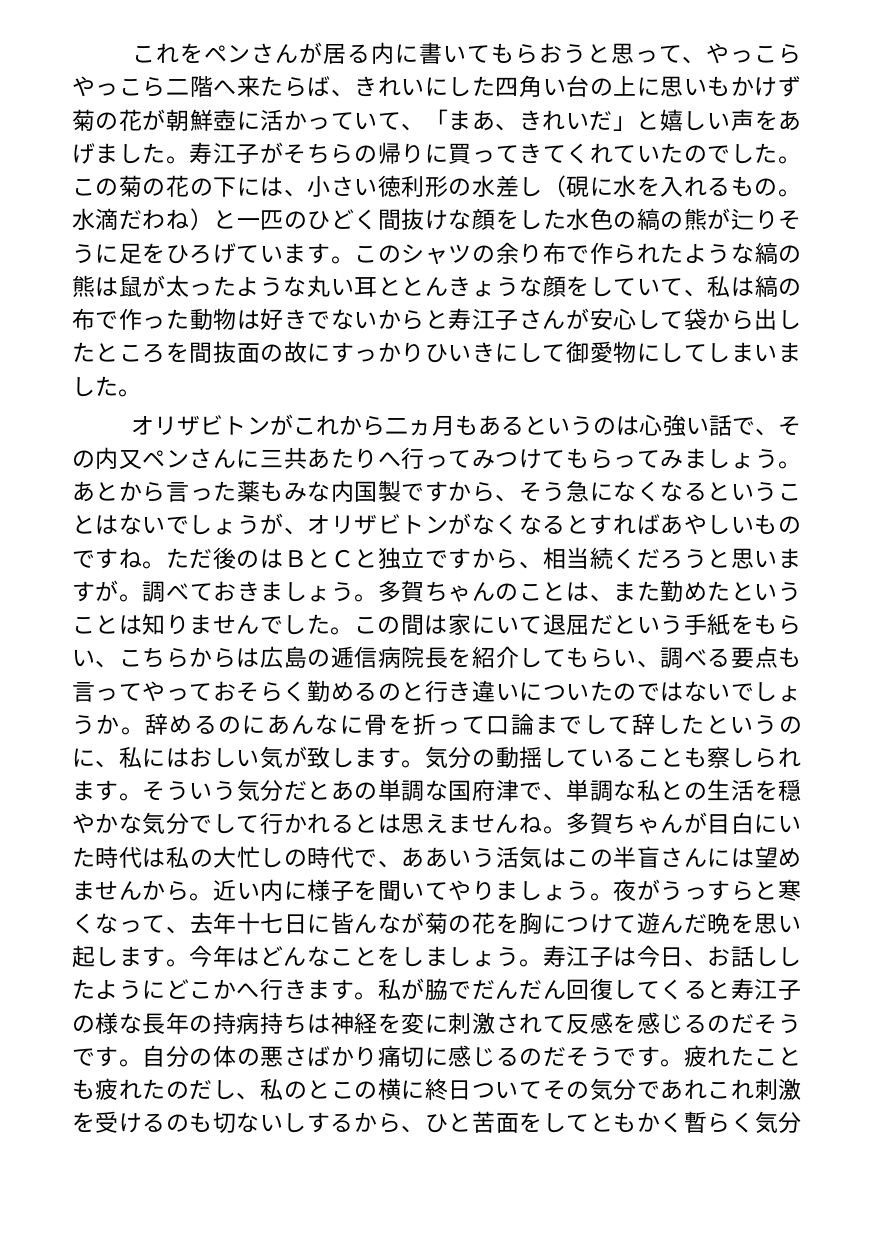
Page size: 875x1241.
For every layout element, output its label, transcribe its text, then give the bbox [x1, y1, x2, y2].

text これをペンさんが居る内に書いてもらおうと思って、やっこらやっこら二階へ来たらば、きれいにした四角い台の上に思いもかけず菊の花が朝鮮壺に活かっていて、「まあ、きれいだ」と嬉しい声をあげました。寿江子がそちらの帰りに買ってきてくれていたのでした。この菊の花の下には、小さい徳利形の水差し（硯に水を入れるもの。水滴だわね）と一匹のひどく間抜けな顔をした水色の縞の熊が辷りそうに足をひろげています。このシャツの余り布で作られたような縞の熊は鼠が太ったような丸い耳ととんきょうな顔をしていて、私は縞の布で作った動物は好きでないからと寿江子さんが安心して袋から出したところを間抜面の故にすっかりひいきにして御愛物にしてしまいました。 [72, 36, 802, 402]
text オリザビトンがこれから二ヵ月もあるというのは心強い話で、その内又ペンさんに三共あたりへ行ってみつけてもらってみましょう。あとから言った薬もみな内国製ですから、そう急になくなるということはないでしょうが、オリザビトンがなくなるとすればあやしいものですね。ただ後のはＢとＣと独立ですから、相当続くだろうと思いますが。調べておきましょう。多賀ちゃんのことは、また勤めたということは知りませんでした。この間は家にいて退屈だという手紙をもらい、こちらからは広島の逓信病院長を紹介してもらい、調べる要点も言ってやっておそらく勤めるのと行き違いについたのではないでしょうか。辞めるのにあんなに骨を折って口論までして辞したというのに、私にはおしい気が致します。気分の動揺していることも察しられます。そういう気分だとあの単調な国府津で、単調な私との生活を穏やかな気分でして行かれるとは思えませんね。多賀ちゃんが目白にいた時代は私の大忙しの時代で、ああいう活気はこの半盲さんには望めませんから。近い内に様子を聞いてやりましょう。夜がうっすらと寒くなって、去年十七日に皆んなが菊の花を胸につけて遊んだ晩を思い起します。今年はどんなことをしましょう。寿江子は今日、お話ししたようにどこかへ行きます。私が脇でだんだん回復してくると寿江子の様な長年の持病持ちは神経を変に刺激されて反感を感じるのだそうです。自分の体の悪さばかり痛切に感じるのだそうです。疲れたことも疲れたのだし、私のとこの横に終日ついてその気分であれこれ刺激を受けるのも切ないしするから、ひと苦面をしてともかく暫らく気分 [72, 407, 802, 1138]
